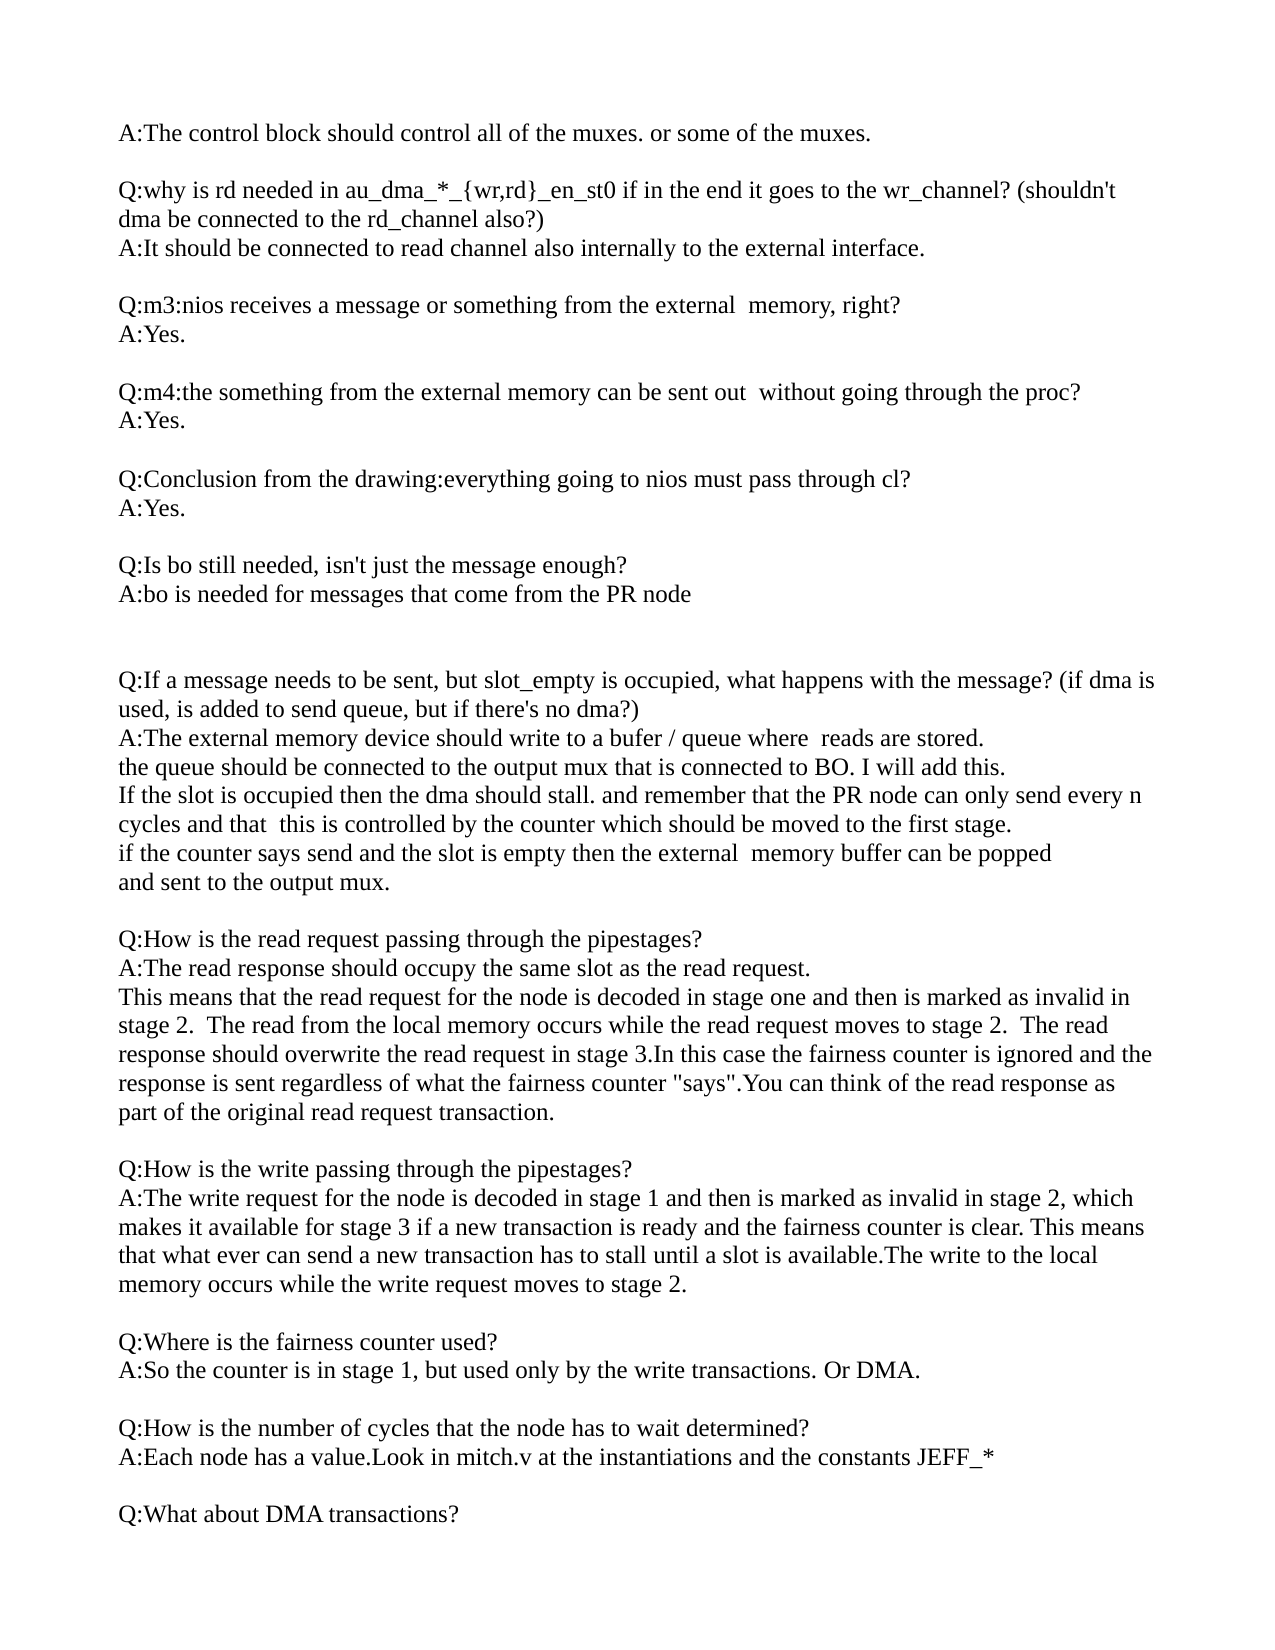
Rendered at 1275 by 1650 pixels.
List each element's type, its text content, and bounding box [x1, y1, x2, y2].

text A:The read response should occupy the same slot as the read request. [118, 953, 1157, 982]
text Q:How is the write passing through the pipestages? [118, 1154, 1157, 1183]
text A:The write request for the node is decoded in stage 1 and then is marked as invalid in stage 2, which makes it available for stage 3 if a new transaction is ready and the fairness counter is clear. This means that what ever can send a new transaction has to stall until a slot is available.The write to the local memory occurs while the write request moves to stage 2. [118, 1183, 1157, 1298]
text Q:How is the read request passing through the pipestages? [118, 924, 1157, 953]
text Q:Conclusion from the drawing:everything going to nios must pass through cl? [118, 464, 1157, 493]
text if the counter says send and the slot is empty then the external memory buffer can be popped [118, 838, 1157, 867]
text Q:why is rd needed in au_dma_*_{wr,rd}_en_st0 if in the end it goes to the wr_channel? (shouldn't dma be connected to the rd_channel also?) [118, 176, 1157, 233]
text Q:What about DMA transactions? [118, 1499, 1157, 1528]
text Q:m3:nios receives a message or something from the external memory, right? [118, 291, 1157, 319]
text A:The external memory device should write to a bufer / queue where reads are stored. [118, 723, 1157, 752]
text Q:How is the number of cycles that the node has to wait determined? [118, 1413, 1157, 1442]
text Q:m4:the something from the external memory can be sent out without going through the proc? [118, 377, 1157, 406]
text Q:Is bo still needed, isn't just the message enough? [118, 550, 1157, 579]
text A:bo is needed for messages that come from the PR node [118, 579, 1157, 608]
text A:It should be connected to read channel also internally to the external interface. [118, 233, 1157, 262]
text Q:If a message needs to be sent, but slot_empty is occupied, what happens with the message? (if dma is used, is added to send queue, but if there's no dma?) [118, 666, 1157, 723]
text A:The control block should control all of the muxes. or some of the muxes. [118, 118, 1157, 147]
text A:Each node has a value.Look in mitch.v at the instantiations and the constants JEFF_* [118, 1442, 1157, 1471]
text A:So the counter is in stage 1, but used only by the write transactions. Or DMA. [118, 1356, 1157, 1384]
text and sent to the output mux. [118, 867, 1157, 896]
text the queue should be connected to the output mux that is connected to BO. I will add this. [118, 752, 1157, 781]
text A:Yes. [118, 493, 1157, 521]
text A:Yes. [118, 319, 1157, 348]
text Q:Where is the fairness counter used? [118, 1327, 1157, 1356]
text If the slot is occupied then the dma should stall. and remember that the PR node can only send every n cycles and that this is controlled by the counter which should be moved to the first stage. [118, 781, 1157, 838]
text This means that the read request for the node is decoded in stage one and then is marked as invalid in stage 2. The read from the local memory occurs while the read request moves to stage 2. The read response should overwrite the read request in stage 3.In this case the fairness counter is ignored and the response is sent regardless of what the fairness counter "says".You can think of the read response as part of the original read request transaction. [118, 982, 1157, 1126]
text A:Yes. [118, 406, 1157, 434]
